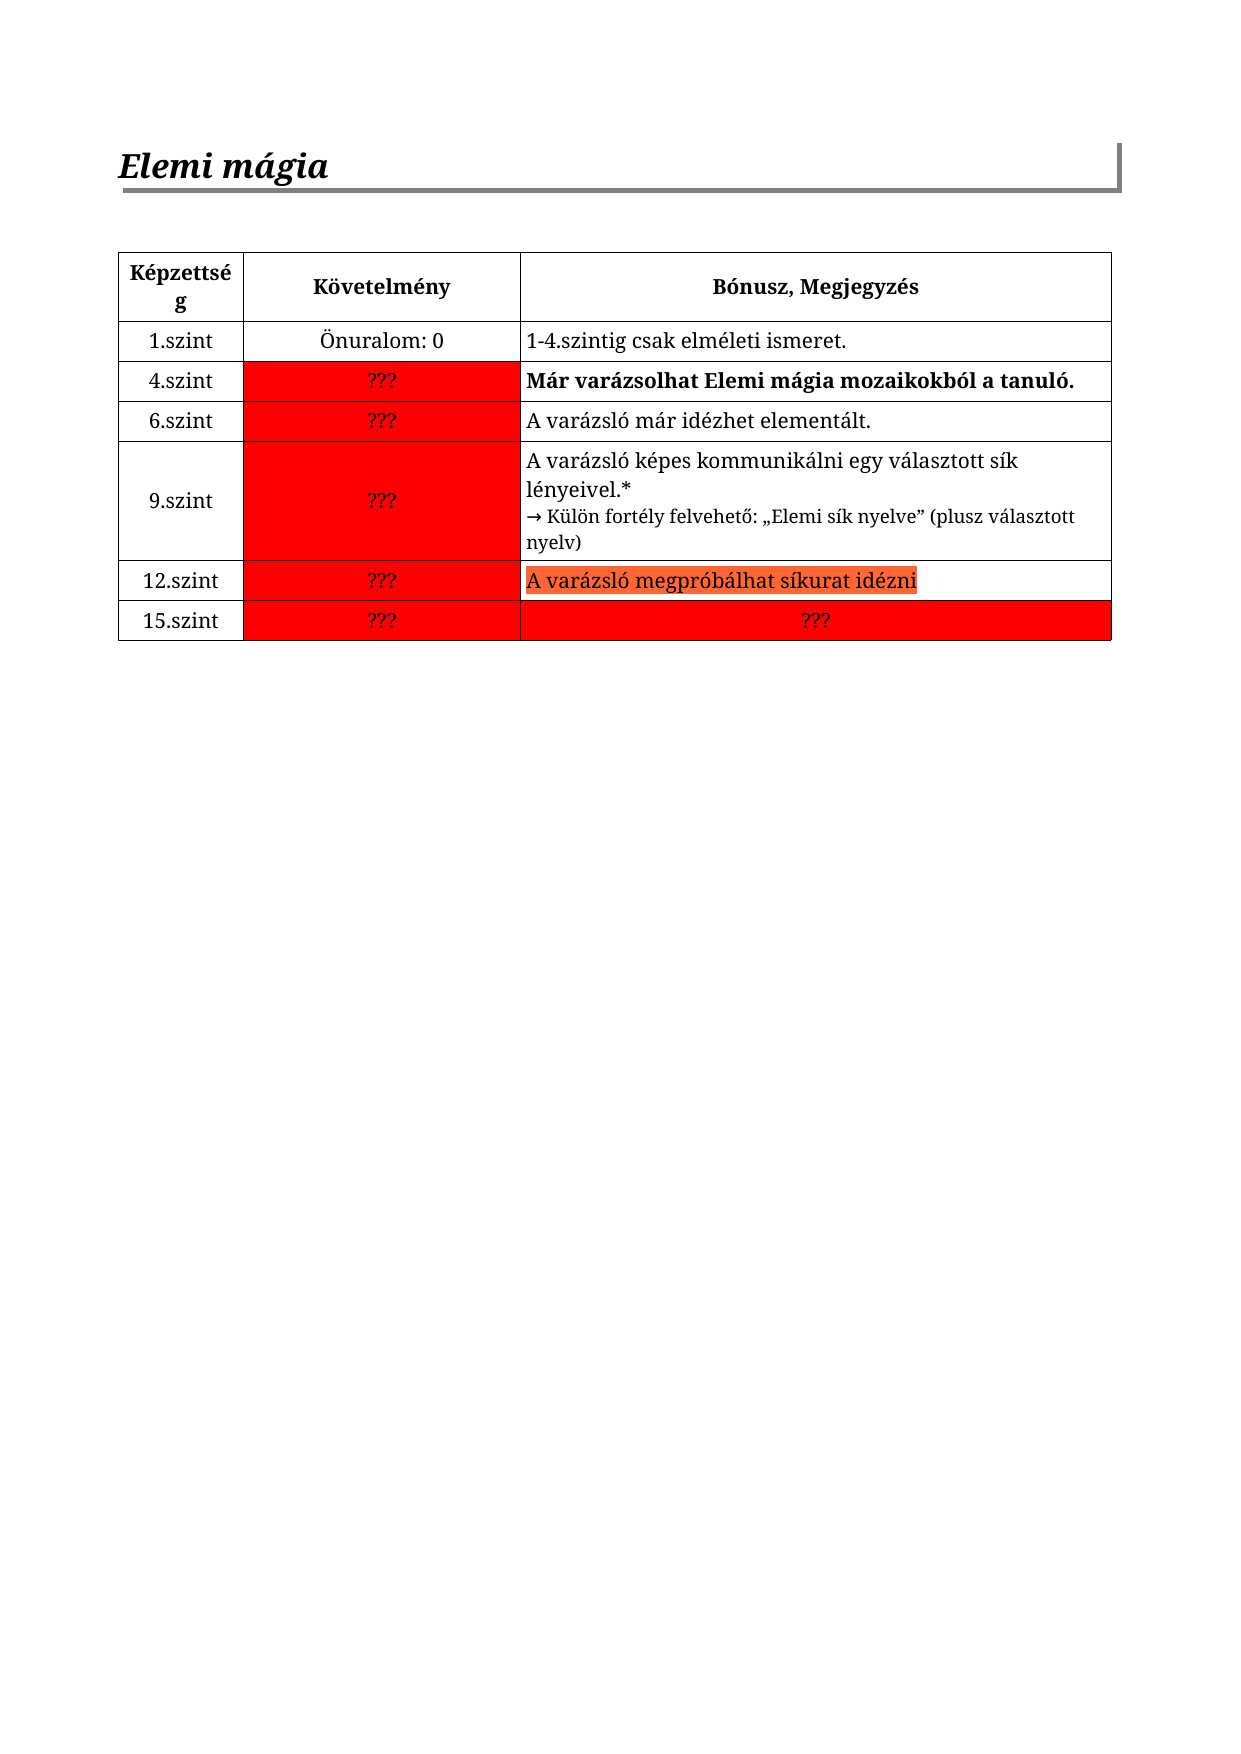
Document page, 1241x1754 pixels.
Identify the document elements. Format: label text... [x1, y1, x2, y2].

table_cell Önuralom: 0 [244, 322, 520, 361]
table_cell ??? [244, 362, 520, 401]
table_cell A varázsló megpróbálhat síkurat idézni [521, 561, 1111, 600]
table_cell 4.szint [119, 362, 243, 401]
table_cell ??? [244, 442, 520, 560]
table_cell A varázsló képes kommunikálni egy választott sík lényeivel.* → Külön fortély felvehető: „Elemi sík nyelve” (plusz választott nyelv) [521, 442, 1111, 560]
table_cell 1.szint [119, 322, 243, 361]
table_cell ??? [521, 601, 1111, 640]
table_cell 1-4.szintig csak elméleti ismeret. [521, 322, 1111, 361]
table_cell A varázsló már idézhet elementált. [521, 402, 1111, 441]
table_cell 6.szint [119, 402, 243, 441]
table_header Képzettség [119, 253, 243, 321]
table_header Követelmény [244, 253, 520, 321]
table_cell ??? [244, 561, 520, 600]
table_cell 15.szint [119, 601, 243, 640]
table_cell 9.szint [119, 442, 243, 560]
table_cell ??? [244, 601, 520, 640]
table_cell ??? [244, 402, 520, 441]
table_cell 12.szint [119, 561, 243, 600]
table_header Bónusz, Megjegyzés [521, 253, 1111, 321]
subtitle Elemi mágia [118, 143, 1117, 188]
table_cell Már varázsolhat Elemi mágia mozaikokból a tanuló. [521, 362, 1111, 401]
